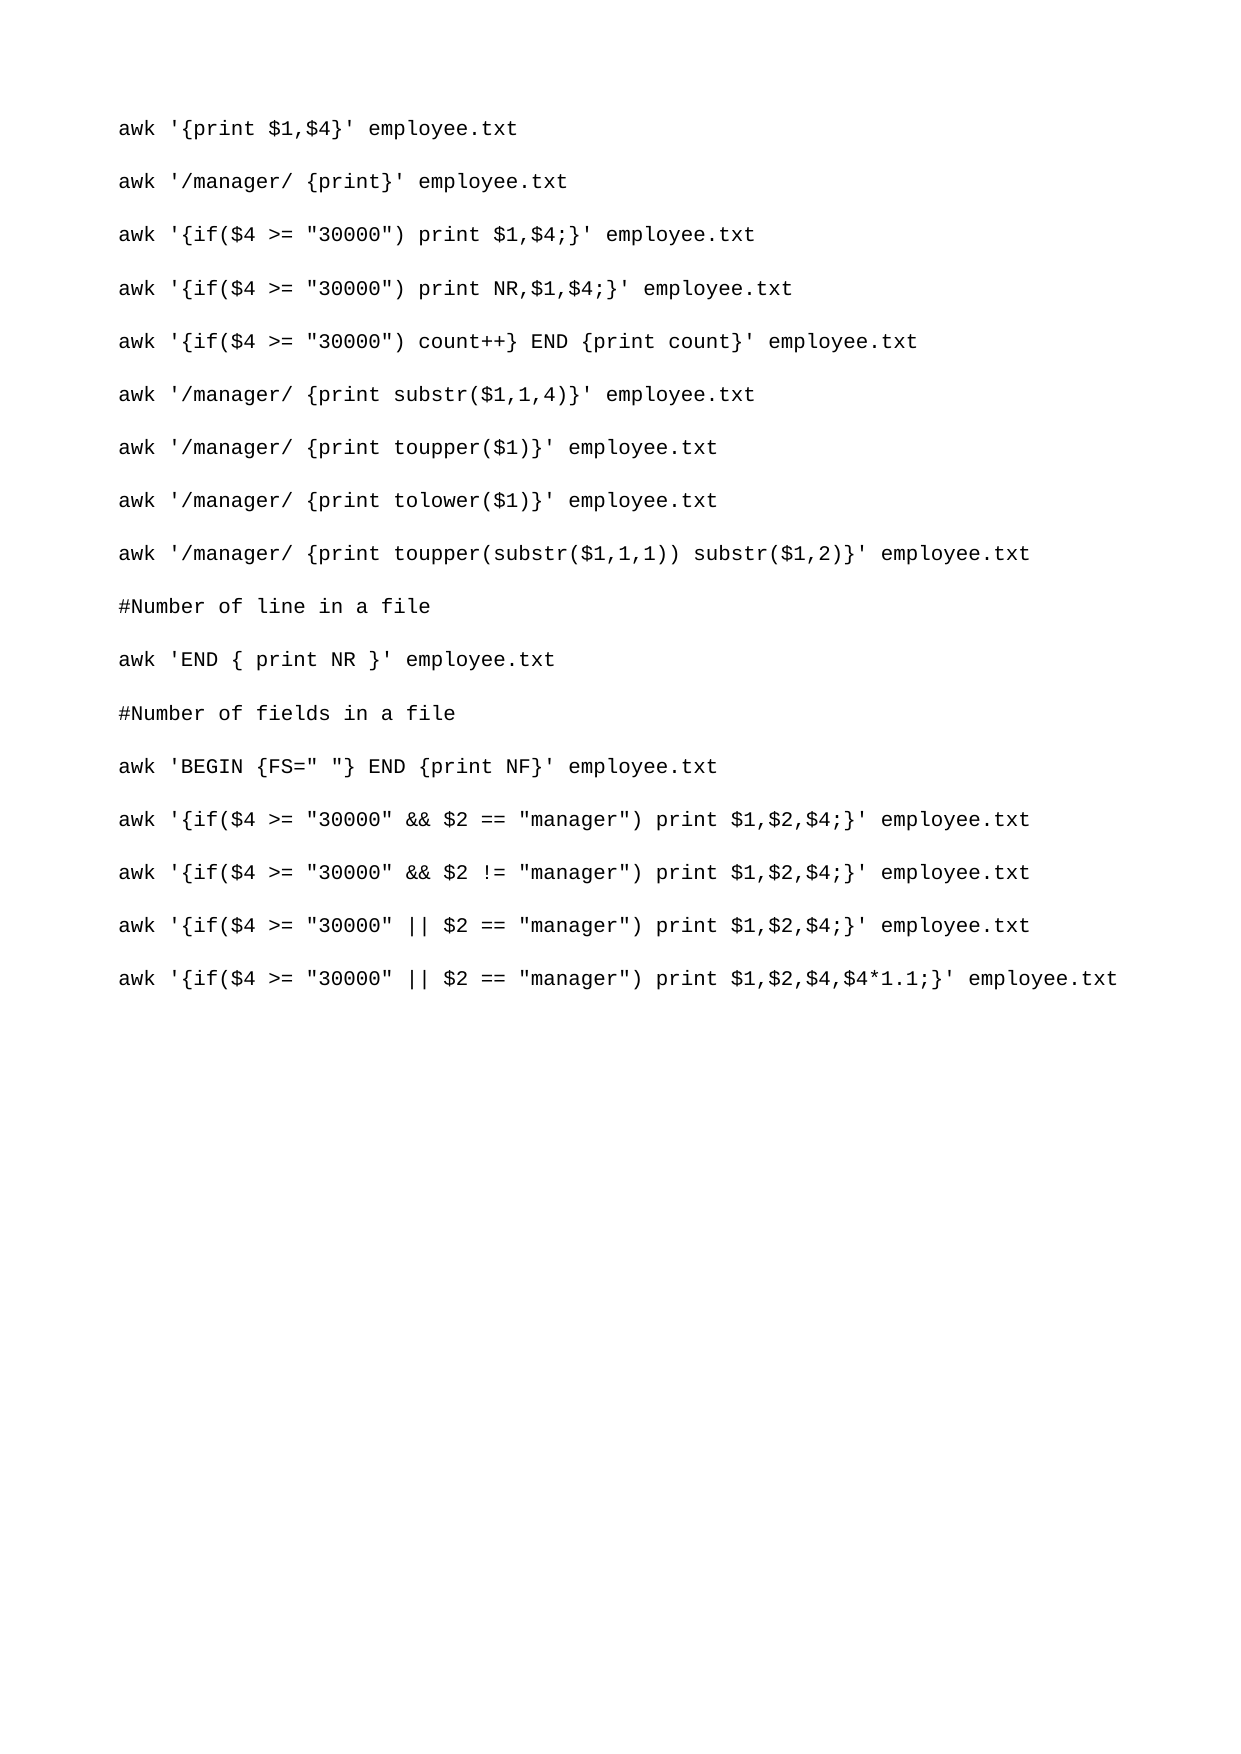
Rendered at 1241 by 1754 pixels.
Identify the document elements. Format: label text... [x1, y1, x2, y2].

text awk '{if($4 >= "30000") print $1,$4;}' employee.txt [118, 224, 1122, 248]
text awk 'BEGIN {FS=" "} END {print NF}' employee.txt [118, 756, 1122, 779]
text awk 'END { print NR }' employee.txt [118, 649, 1122, 673]
text awk '{if($4 >= "30000") count++} END {print count}' employee.txt [118, 331, 1122, 354]
text #Number of line in a file [118, 596, 1122, 620]
text awk '/manager/ {print tolower($1)}' employee.txt [118, 490, 1122, 514]
text awk '/manager/ {print}' employee.txt [118, 171, 1122, 195]
text #Number of fields in a file [118, 702, 1122, 726]
text awk '/manager/ {print substr($1,1,4)}' employee.txt [118, 384, 1122, 407]
text awk '{if($4 >= "30000" && $2 != "manager") print $1,$2,$4;}' employee.txt [118, 862, 1122, 886]
text awk '/manager/ {print toupper(substr($1,1,1)) substr($1,2)}' employee.txt [118, 543, 1122, 567]
text awk '{print $1,$4}' employee.txt [118, 118, 1122, 142]
text awk '{if($4 >= "30000" || $2 == "manager") print $1,$2,$4;}' employee.txt [118, 915, 1122, 939]
text awk '/manager/ {print toupper($1)}' employee.txt [118, 437, 1122, 461]
text awk '{if($4 >= "30000" && $2 == "manager") print $1,$2,$4;}' employee.txt [118, 809, 1122, 832]
text awk '{if($4 >= "30000" || $2 == "manager") print $1,$2,$4,$4*1.1;}' employee.txt [118, 968, 1122, 992]
text awk '{if($4 >= "30000") print NR,$1,$4;}' employee.txt [118, 277, 1122, 301]
